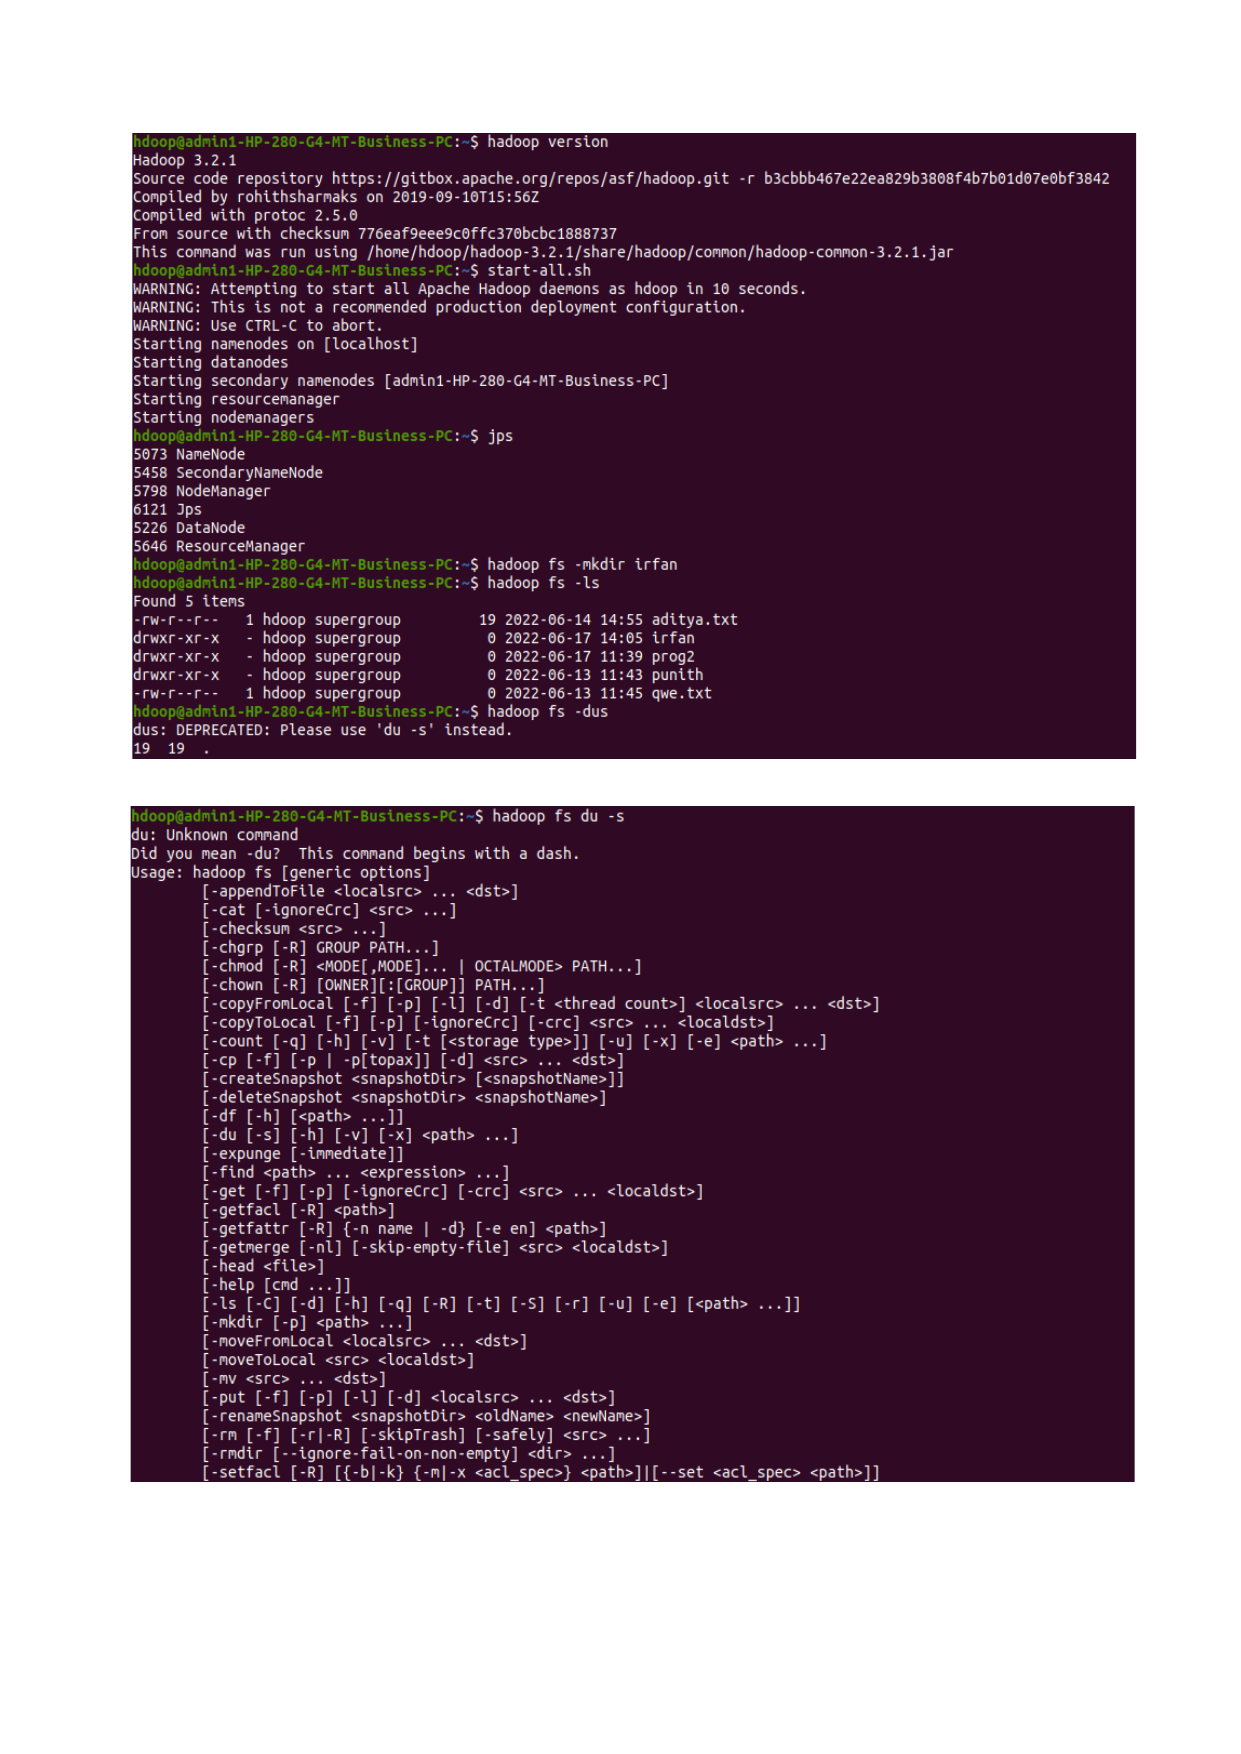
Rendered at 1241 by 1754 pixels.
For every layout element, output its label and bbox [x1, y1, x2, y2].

picture [130, 806, 1135, 1482]
picture [132, 133, 1137, 759]
